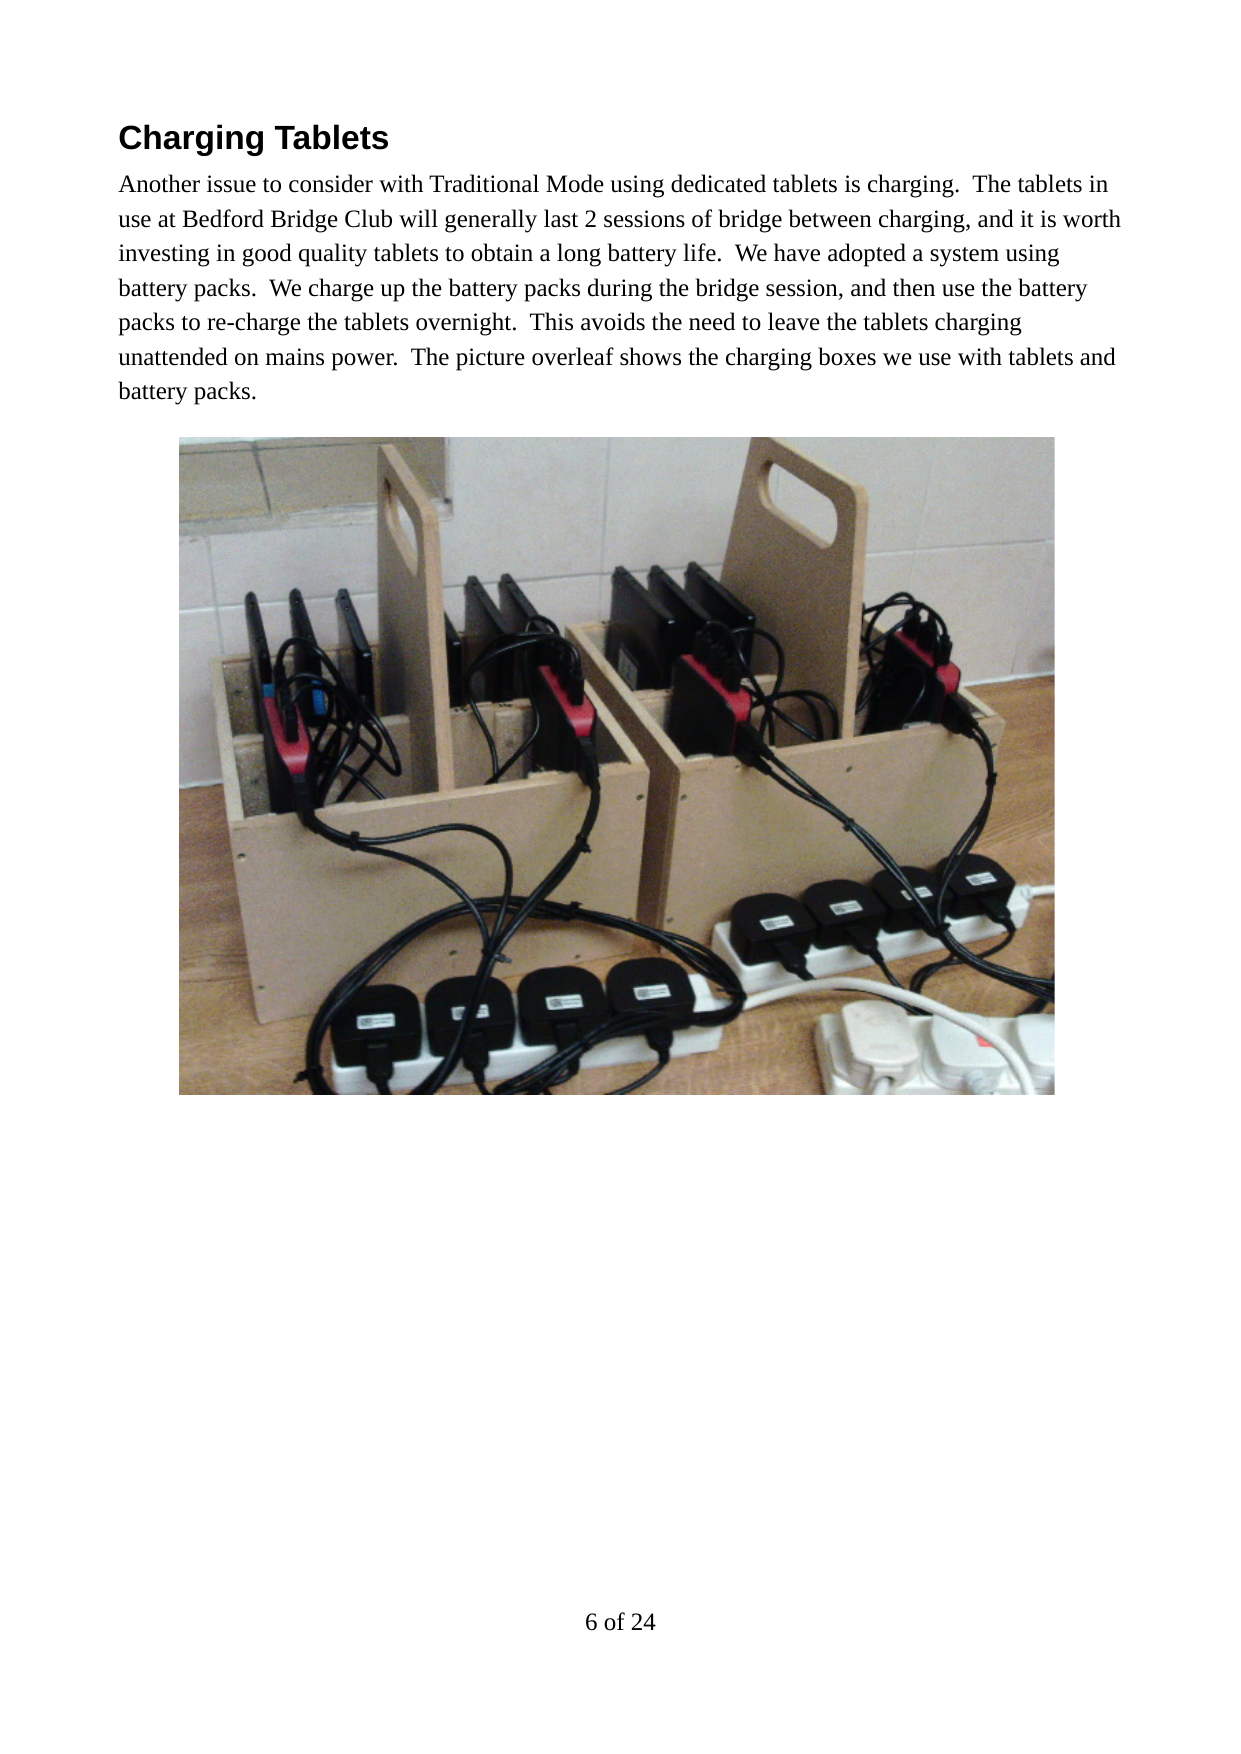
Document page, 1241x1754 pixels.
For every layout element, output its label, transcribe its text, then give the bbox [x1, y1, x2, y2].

subtitle Charging Tablets [118, 118, 1122, 157]
text Another issue to consider with Traditional Mode using dedicated tablets is charging. The tablets in use at Bedford Bridge Club will generally last 2 sessions of bridge between charging, and it is worth investing in good quality tablets to obtain a long battery life. We have adopted a system using battery packs. We charge up the battery packs during the bridge session, and then use the battery packs to re-charge the tablets overnight. This avoids the need to leave the tablets charging unattended on mains power. The picture overleaf shows the charging boxes we use with tablets and battery packs. [118, 169, 1122, 405]
picture [179, 437, 1055, 1095]
